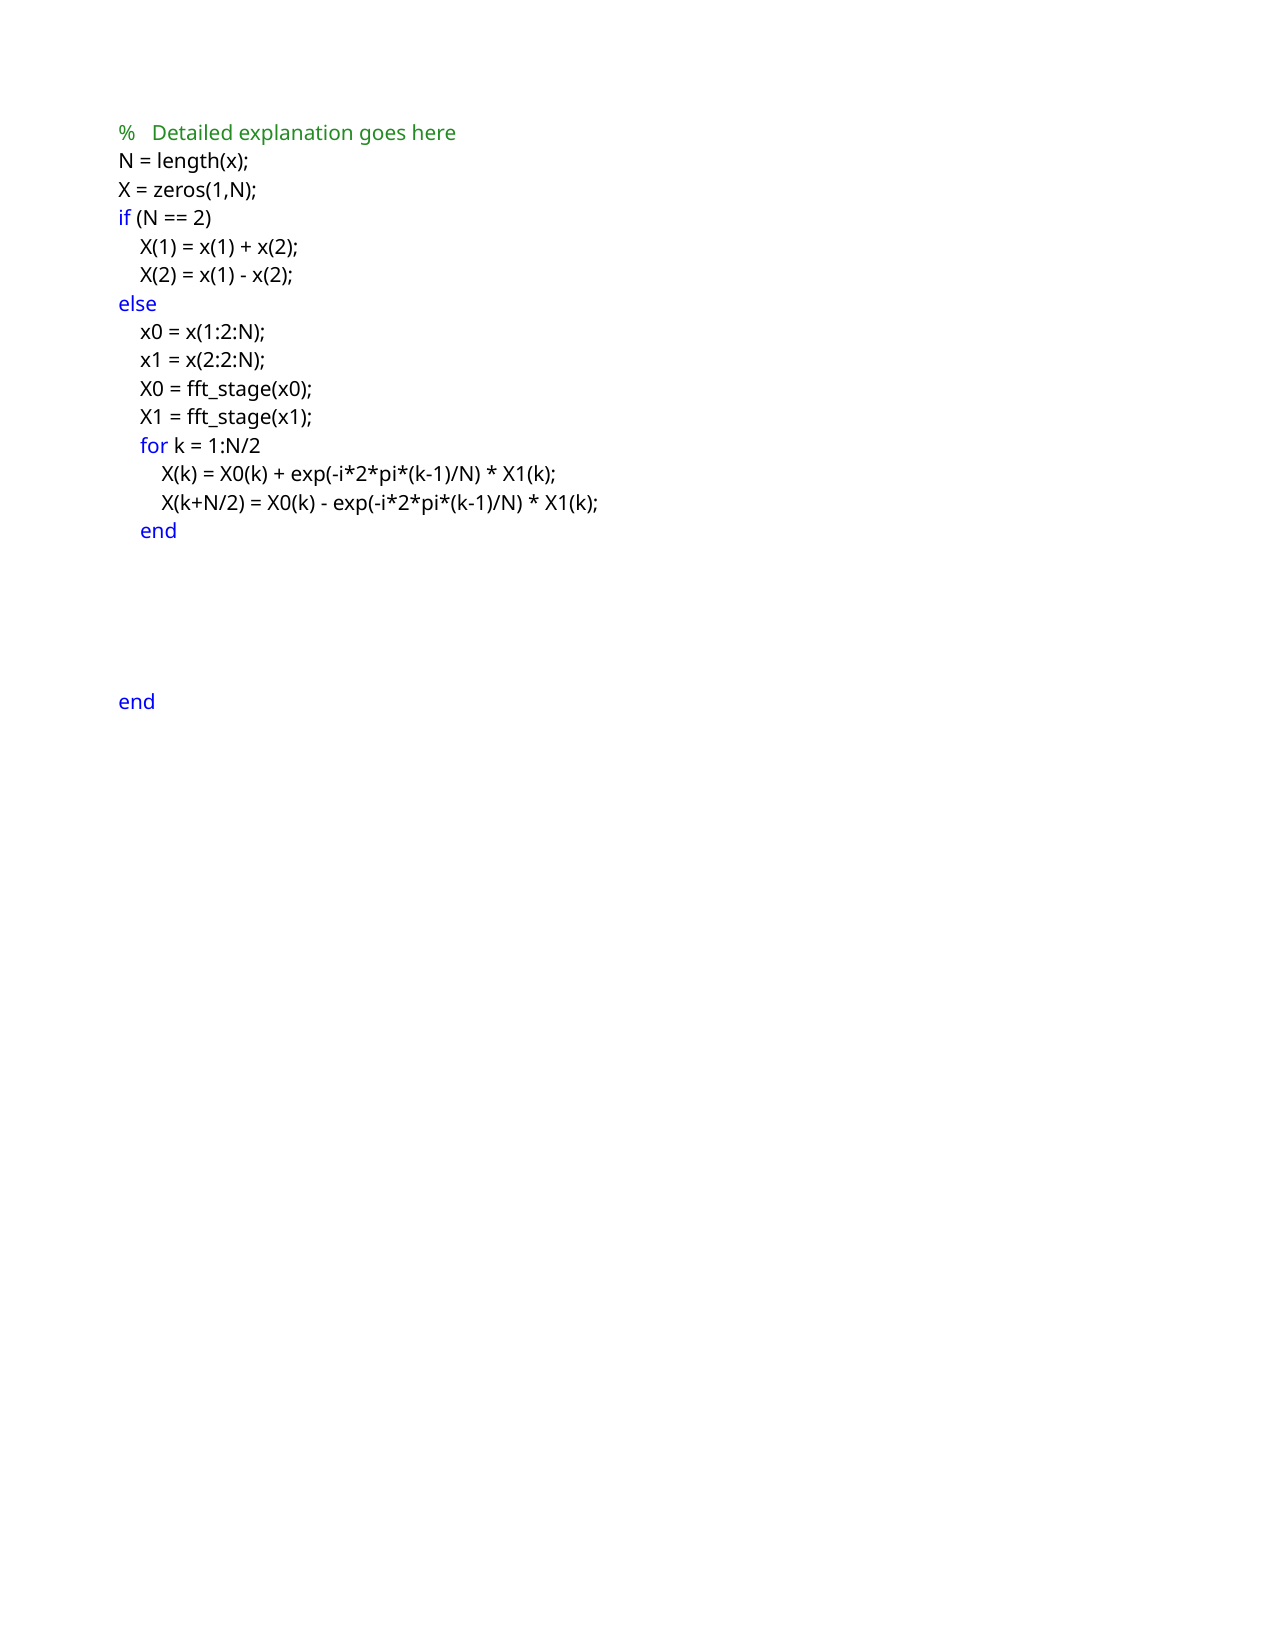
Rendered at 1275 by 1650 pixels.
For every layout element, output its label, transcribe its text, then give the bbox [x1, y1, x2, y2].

text X(k) = X0(k) + exp(-i*2*pi*(k-1)/N) * X1(k); [118, 459, 1157, 488]
text else [118, 289, 1157, 317]
text X(2) = x(1) - x(2); [118, 260, 1157, 289]
text if (N == 2) [118, 203, 1157, 232]
text X(1) = x(1) + x(2); [118, 232, 1157, 260]
text N = length(x); [118, 147, 1157, 175]
text end [118, 687, 1157, 715]
text X0 = fft_stage(x0); [118, 374, 1157, 402]
text x0 = x(1:2:N); [118, 317, 1157, 346]
text end [118, 516, 1157, 545]
text X = zeros(1,N); [118, 175, 1157, 203]
text x1 = x(2:2:N); [118, 346, 1157, 374]
text X1 = fft_stage(x1); [118, 402, 1157, 431]
text for k = 1:N/2 [118, 431, 1157, 459]
text % Detailed explanation goes here [118, 118, 1157, 147]
text X(k+N/2) = X0(k) - exp(-i*2*pi*(k-1)/N) * X1(k); [118, 488, 1157, 516]
